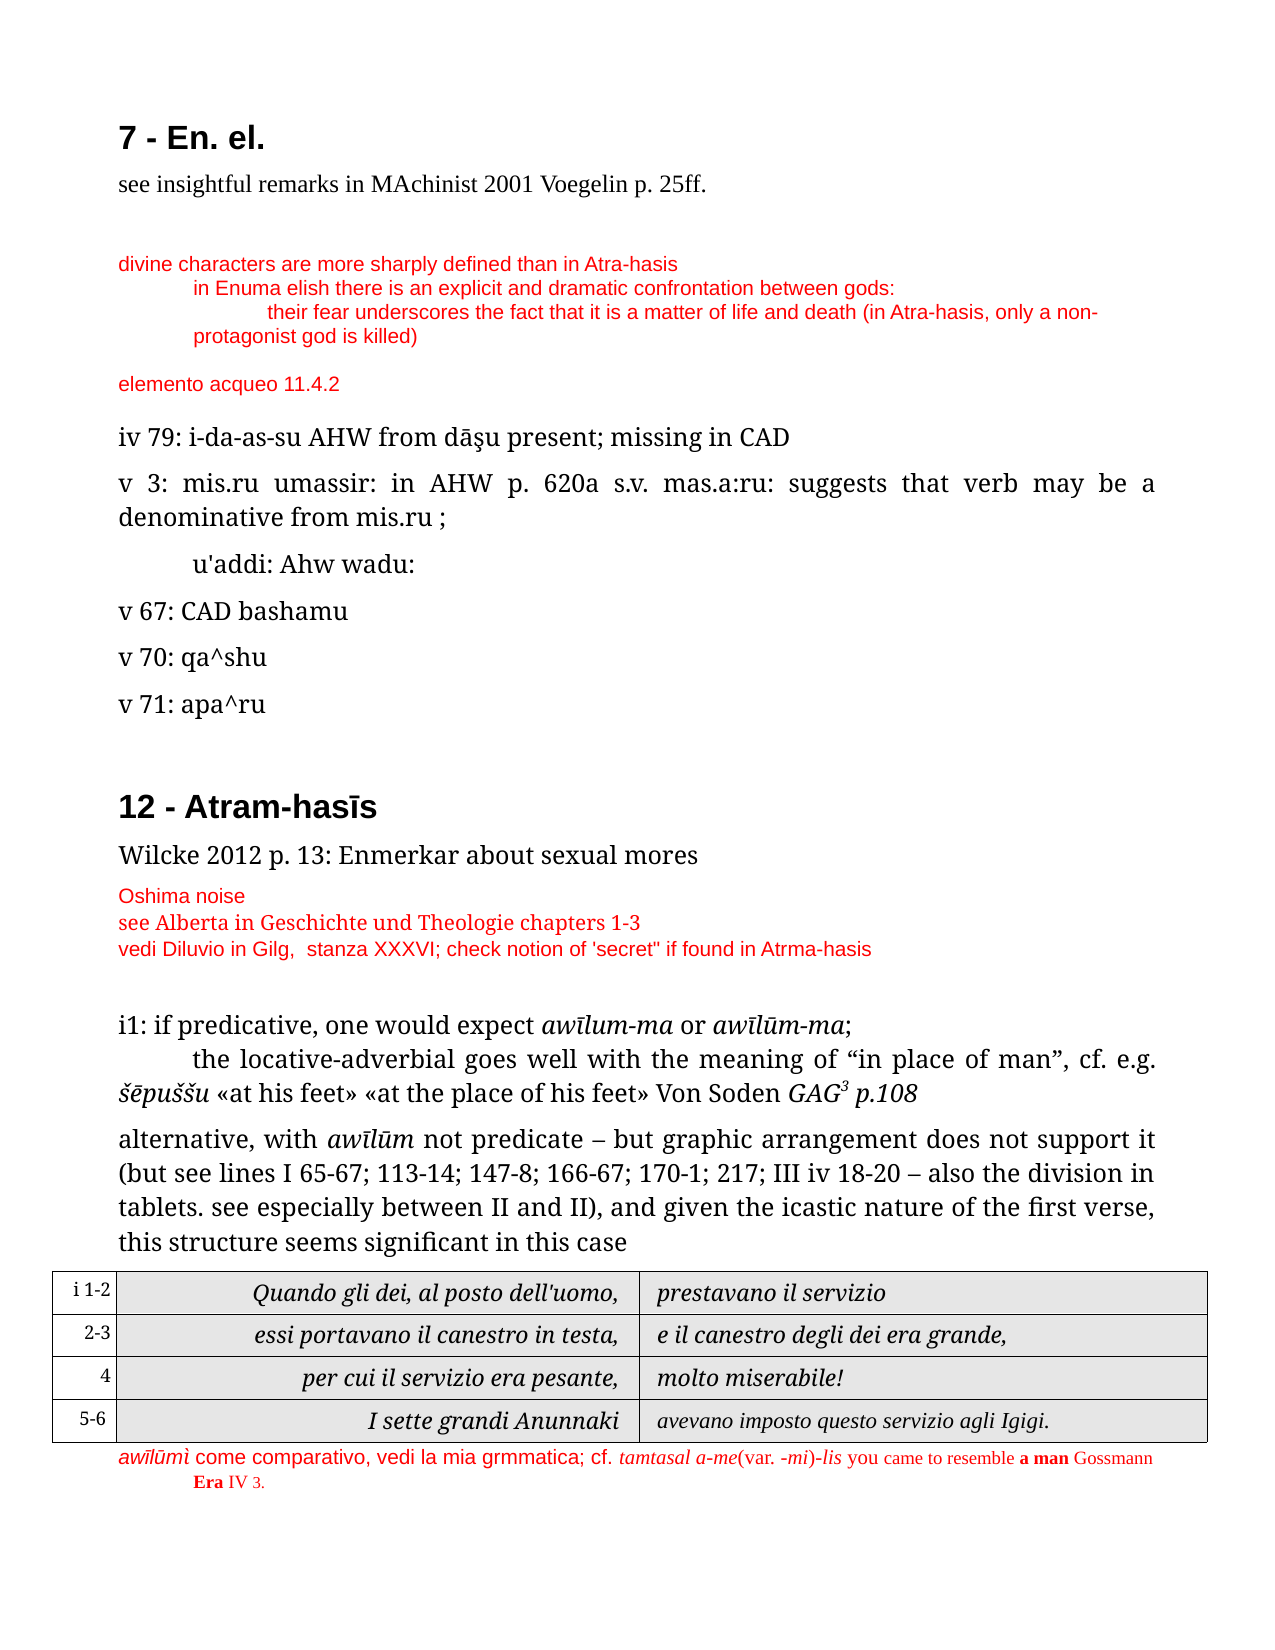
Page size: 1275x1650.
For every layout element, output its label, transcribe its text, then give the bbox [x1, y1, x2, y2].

text Wilcke 2012 p. 13: Enmerkar about sexual mores [118, 838, 1157, 872]
table_cell 2-3 [53, 1315, 116, 1356]
text awīlūmì come comparativo, vedi la mia grmmatica; cf. tamtasal a-me(var. -mi)-lis you came to resemble a man Gossmann Era IV 3. [118, 1443, 1157, 1492]
text v 3: mis.ru umassir: in AHW p. 620a s.v. mas.a:ru: suggests that verb may be a denominative from mis.ru ; [118, 466, 1157, 534]
text the locative-adverbial goes well with the meaning of “in place of man”, cf. e.g. šēpuššu «at his feet» «at the place of his feet» Von Soden GAG3 p.108 [118, 1041, 1157, 1109]
table_cell per cui il servizio era pesante, [117, 1357, 639, 1399]
text see Alberta in Geschichte und Theologie chapters 1-3 [118, 908, 1157, 937]
table_cell 5-6 [53, 1400, 116, 1442]
text u'addi: Ahw wadu: [118, 547, 1157, 581]
table_cell e il canestro degli dei era grande, [640, 1315, 1207, 1356]
subtitle 7 - En. el. [118, 118, 1157, 157]
text elemento acqueo 11.4.2 [118, 372, 1157, 396]
table_header prestavano il servizio [640, 1272, 1207, 1313]
table_cell avevano imposto questo servizio agli Igigi. [640, 1400, 1207, 1442]
text v 70: qa^shu [118, 640, 1157, 674]
text i1: if predicative, one would expect awīlum-ma or awīlūm-ma; [118, 1007, 1157, 1041]
text Oshima noise [118, 884, 1157, 908]
text v 71: apa^ru [118, 686, 1157, 720]
table_cell I sette grandi Anunnaki [117, 1400, 639, 1442]
table_cell essi portavano il canestro in testa, [117, 1315, 639, 1356]
text divine characters are more sharply defined than in Atra-hasis [118, 252, 1157, 276]
text v 67: CAD bashamu [118, 593, 1157, 627]
subtitle 12 - Atram-hasīs [118, 787, 1157, 825]
table_header i 1-2 [53, 1272, 116, 1313]
table_cell 4 [53, 1357, 116, 1399]
text iv 79: i-da-as-su AHW from dāşu present; missing in CAD [118, 419, 1157, 453]
text vedi Diluvio in Gilg, stanza XXXVI; check notion of 'secret" if found in Atrma-hasis [118, 937, 1157, 961]
table_header Quando gli dei, al posto dell'uomo, [117, 1272, 639, 1313]
text alternative, with awīlūm not predicate – but graphic arrangement does not support it (but see lines I 65-67; 113-14; 147-8; 166-67; 170-1; 217; III iv 18-20 – also the division in tablets. see especially between II and II), and given the icastic nature of the first verse, this structure seems significant in this case [118, 1122, 1157, 1258]
text see insightful remarks in MAchinist 2001 Voegelin p. 25ff. [118, 169, 1157, 198]
table_cell molto miserabile! [640, 1357, 1207, 1399]
text in Enuma elish there is an explicit and dramatic confrontation between gods: [118, 276, 1157, 300]
text their fear underscores the fact that it is a matter of life and death (in Atra-hasis, only a non-protagonist god is killed) [118, 300, 1157, 348]
